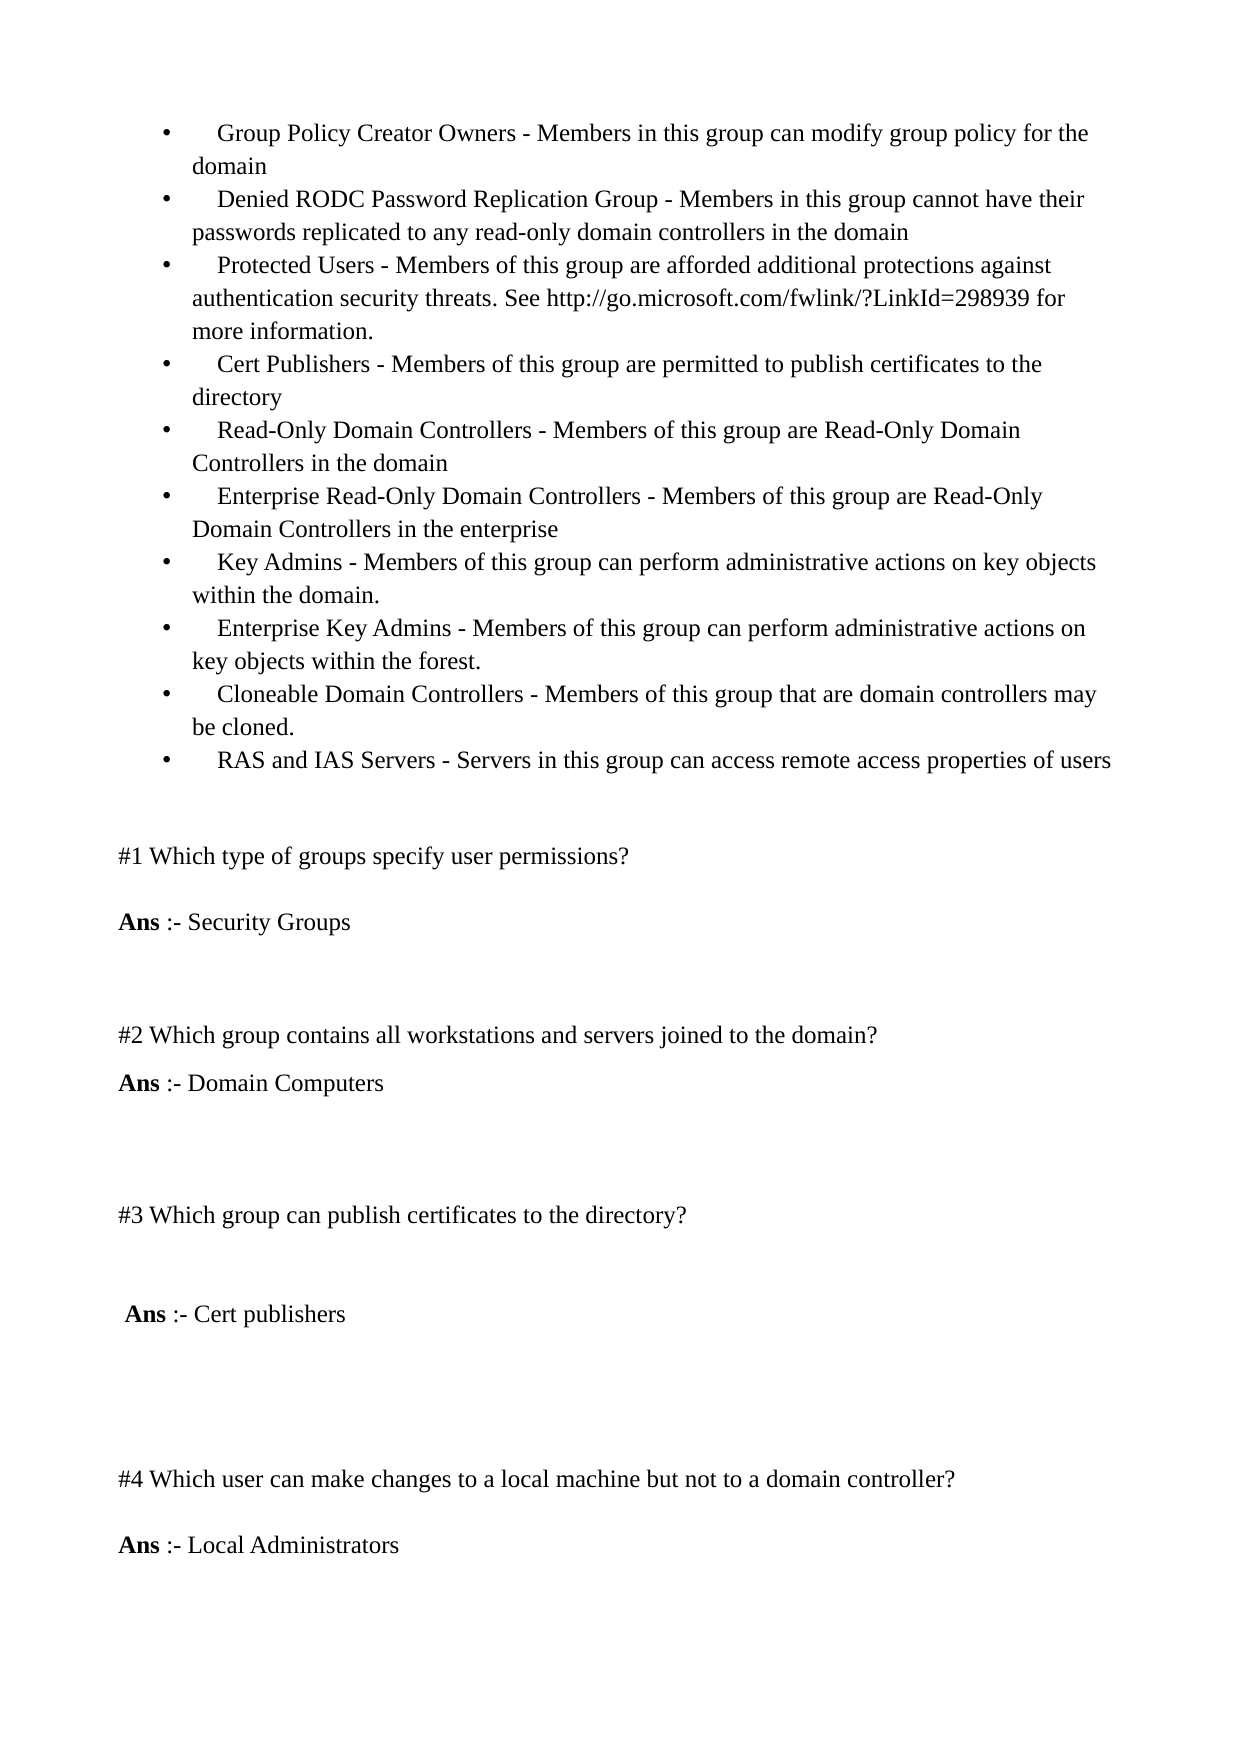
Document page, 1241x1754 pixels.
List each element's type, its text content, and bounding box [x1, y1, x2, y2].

list Cloneable Domain Controllers - Members of this group that are domain controllers may be cloned. [162, 679, 1122, 741]
text #1 Which type of groups specify user permissions? [118, 841, 1122, 869]
text Ans :- Domain Computers [118, 1068, 1122, 1097]
list Read-Only Domain Controllers - Members of this group are Read-Only Domain Controllers in the domain [162, 415, 1122, 477]
text Ans :- Security Groups [118, 907, 1122, 968]
list Cert Publishers - Members of this group are permitted to publish certificates to the directory [162, 349, 1122, 411]
list RAS and IAS Servers - Servers in this group can access remote access properties of users [162, 746, 1122, 774]
list Denied RODC Password Replication Group - Members in this group cannot have their passwords replicated to any read-only domain controllers in the domain [162, 184, 1122, 246]
list Group Policy Creator Owners - Members in this group can modify group policy for the domain [162, 118, 1122, 180]
text #3 Which group can publish certificates to the directory? Ans :- Cert publishers [118, 1200, 1122, 1328]
list Enterprise Key Admins - Members of this group can perform administrative actions on key objects within the forest. [162, 613, 1122, 675]
list Enterprise Read-Only Domain Controllers - Members of this group are Read-Only Domain Controllers in the enterprise [162, 481, 1122, 543]
text #4 Which user can make changes to a local machine but not to a domain controller? [118, 1464, 1122, 1493]
list Protected Users - Members of this group are afforded additional protections against authentication security threats. See http://go.microsoft.com/fwlink/?LinkId=298939 for more information. [162, 250, 1122, 345]
text Ans :- Local Administrators [118, 1497, 1122, 1592]
text #2 Which group contains all workstations and servers joined to the domain? [118, 1020, 1122, 1049]
list Key Admins - Members of this group can perform administrative actions on key objects within the domain. [162, 547, 1122, 609]
